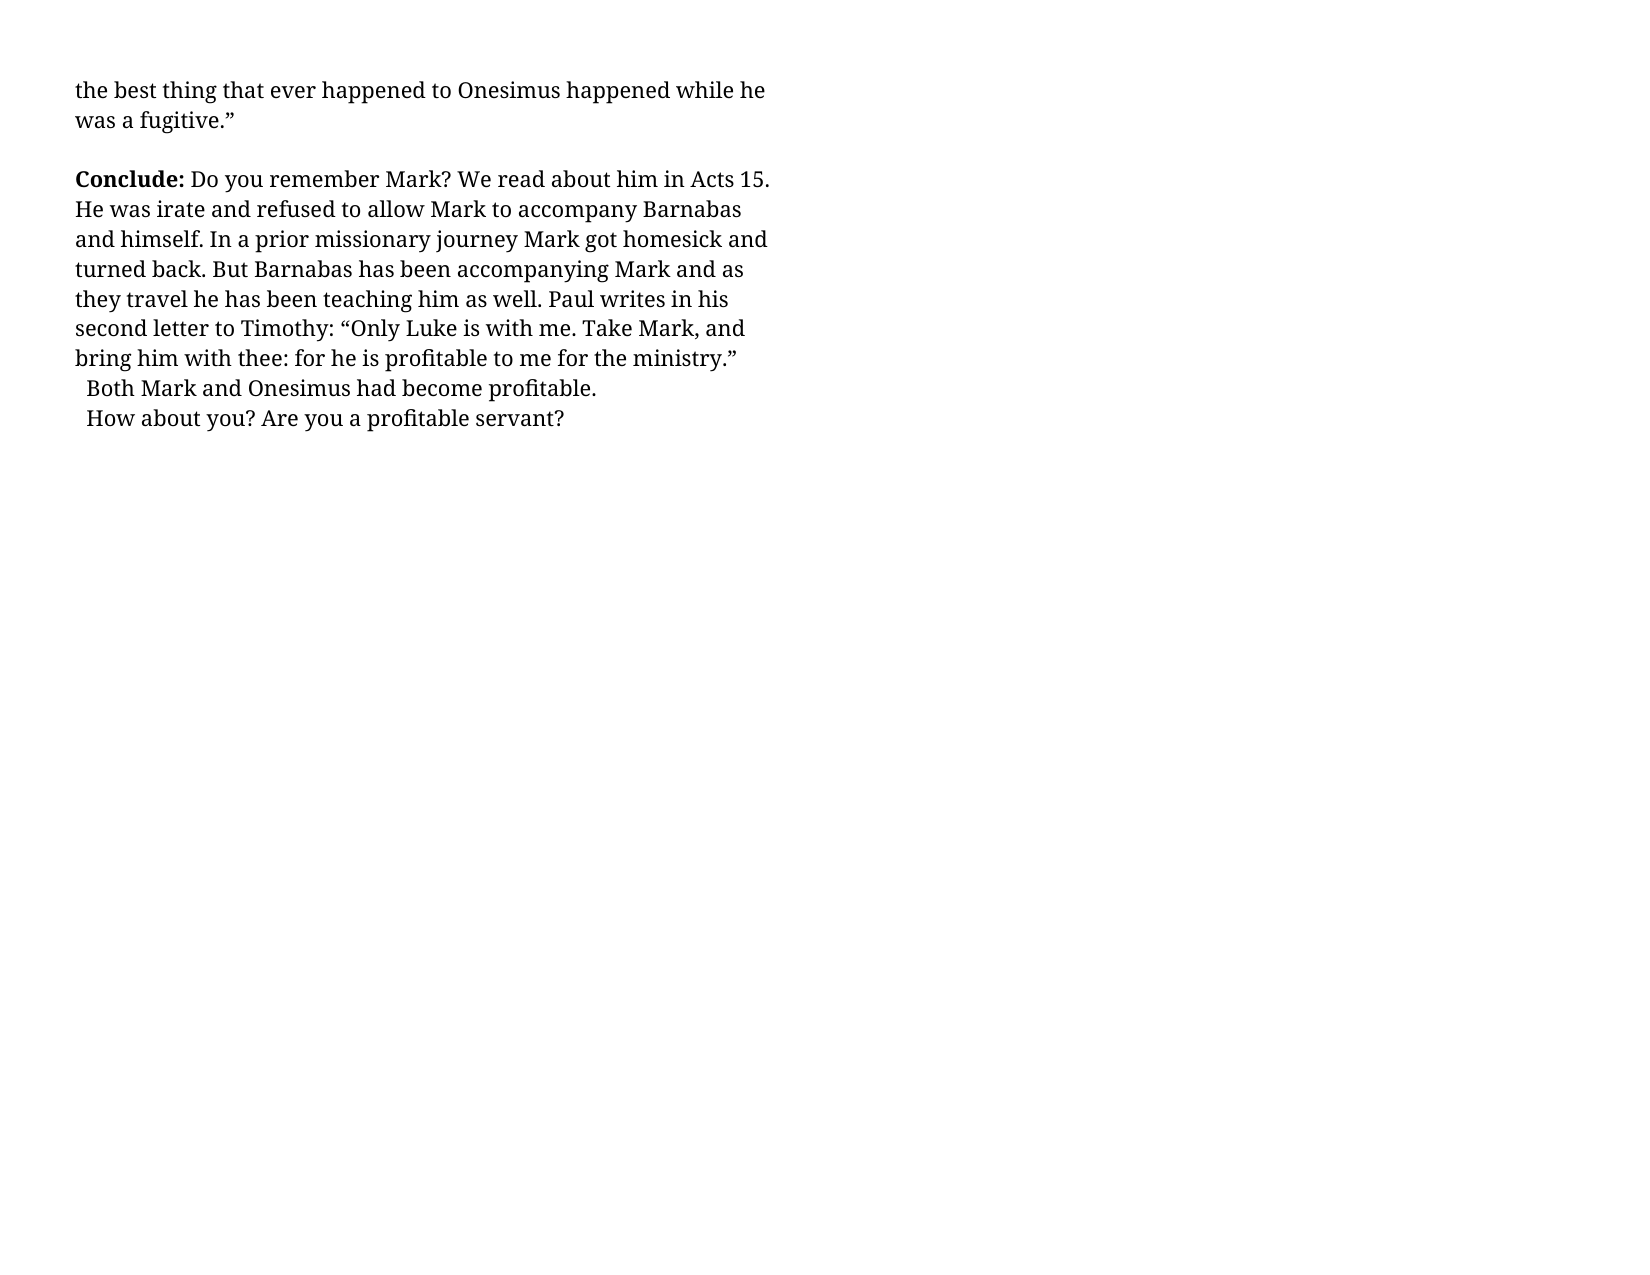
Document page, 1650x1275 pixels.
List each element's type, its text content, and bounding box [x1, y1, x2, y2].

text How about you? Are you a profitable servant? [75, 403, 787, 432]
subtitle the best thing that ever happened to Onesimus happened while he was a fugitive.” [75, 75, 787, 134]
text Both Mark and Onesimus had become profitable. [75, 373, 787, 403]
text Conclude: Do you remember Mark? We read about him in Acts 15. He was irate and refused to allow Mark to accompany Barnabas and himself. In a prior missionary journey Mark got homesick and turned back. But Barnabas has been accompanying Mark and as they travel he has been teaching him as well. Paul writes in his second letter to Timothy: “Only Luke is with me. Take Mark, and bring him with thee: for he is profitable to me for the ministry.” [75, 164, 787, 373]
